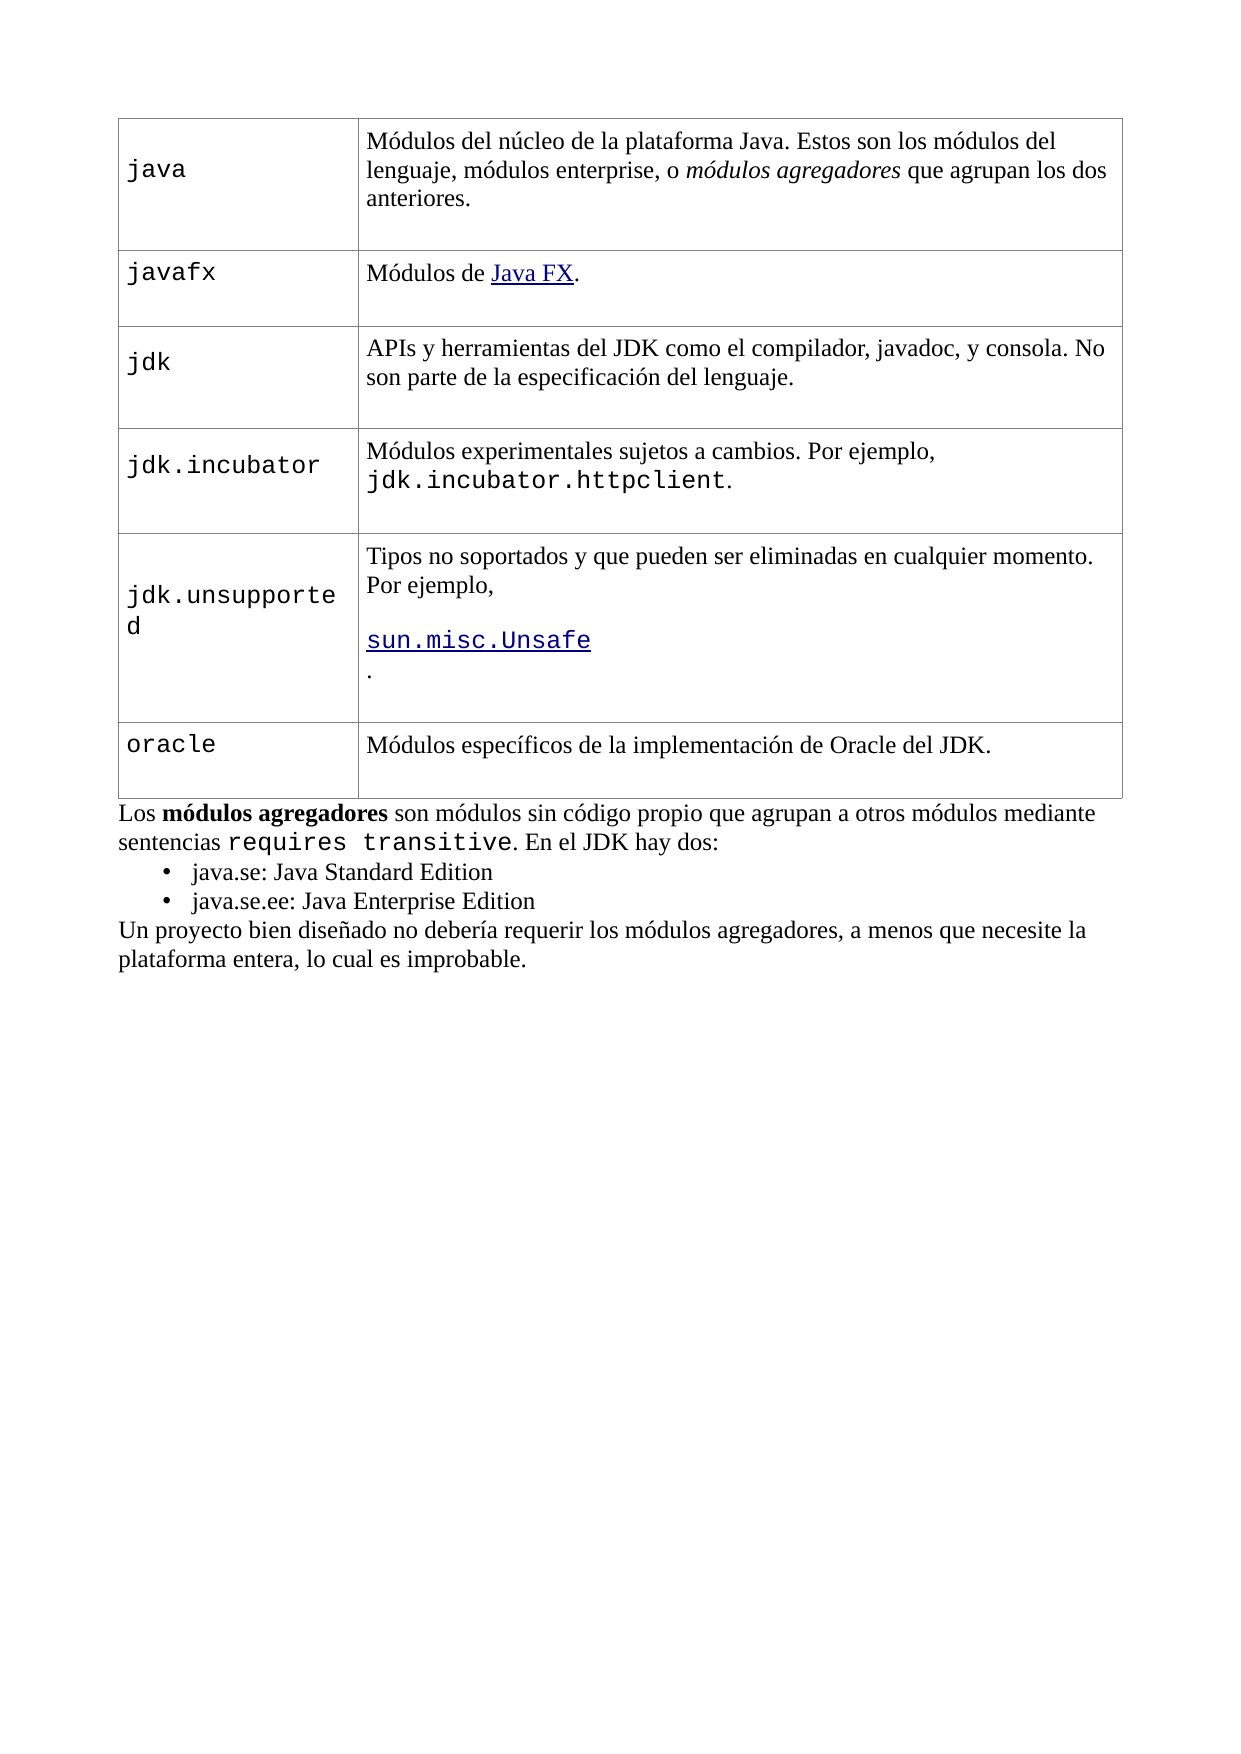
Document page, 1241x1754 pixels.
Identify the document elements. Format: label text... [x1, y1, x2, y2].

table_cell jdk.incubator [119, 429, 358, 533]
table_cell Tipos no soportados y que pueden ser eliminadas en cualquier momento. Por ejemplo, sun.misc.Unsafe . [359, 534, 1122, 722]
text Un proyecto bien diseñado no debería requerir los módulos agregadores, a menos que necesite la plataforma entera, lo cual es improbable. [118, 915, 1122, 972]
table_cell oracle [119, 723, 358, 798]
table_cell Módulos específicos de la implementación de Oracle del JDK. [359, 723, 1122, 798]
table_cell javafx [119, 251, 358, 326]
table_cell jdk.unsupported [119, 534, 358, 722]
text Los módulos agregadores son módulos sin código propio que agrupan a otros módulos mediante sentencias requires transitive. En el JDK hay dos: [118, 799, 1122, 857]
list java.se: Java Standard Edition [162, 857, 1122, 886]
table_header java [119, 119, 358, 249]
table_cell jdk [119, 327, 358, 428]
table_cell Módulos de Java FX. [359, 251, 1122, 326]
table_cell APIs y herramientas del JDK como el compilador, javadoc, y consola. No son parte de la especificación del lenguaje. [359, 327, 1122, 428]
table_cell Módulos experimentales sujetos a cambios. Por ejemplo, jdk.incubator.httpclient. [359, 429, 1122, 533]
list java.se.ee: Java Enterprise Edition [162, 886, 1122, 915]
table_header Módulos del núcleo de la plataforma Java. Estos son los módulos del lenguaje, módulos enterprise, o módulos agregadores que agrupan los dos anteriores. [359, 119, 1122, 249]
